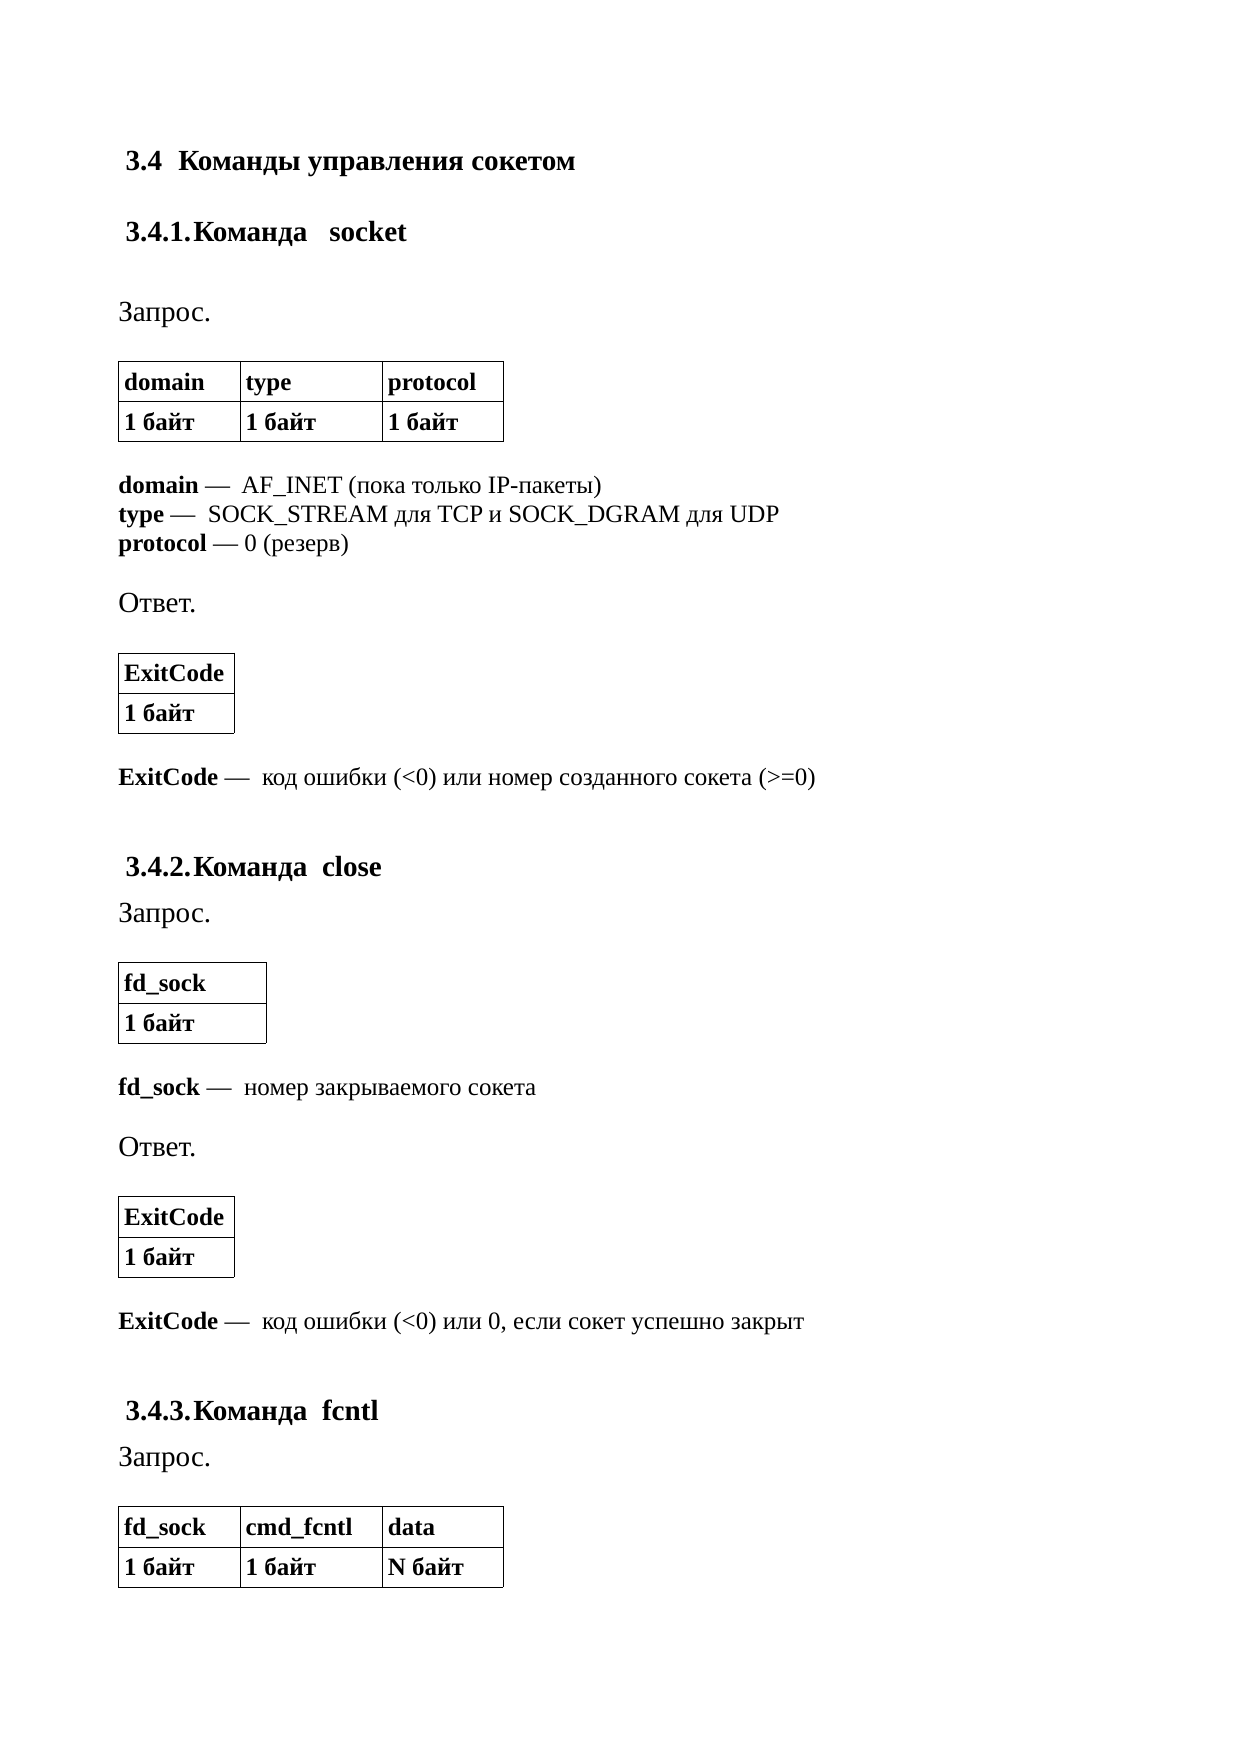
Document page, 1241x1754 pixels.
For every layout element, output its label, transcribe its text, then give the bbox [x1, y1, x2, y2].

table_cell N байт [383, 1548, 503, 1587]
table_header fd_sock [119, 963, 266, 1003]
text Запрос. [118, 1439, 1122, 1473]
table_header ExitCode [119, 1197, 234, 1237]
table_cell 1 байт [119, 402, 240, 441]
table_header fd_sock [119, 1507, 240, 1547]
table_cell 1 байт [119, 1004, 266, 1043]
text Ответ. [118, 585, 1122, 619]
text Ответ. [118, 1129, 1122, 1163]
text Запрос. [118, 294, 1122, 327]
table_cell 1 байт [119, 1238, 234, 1277]
text ExitCode — код ошибки (<0) или 0, если сокет успешно закрыт [118, 1306, 1122, 1334]
subtitle Команда socket [118, 214, 1122, 248]
table_cell 1 байт [241, 1548, 382, 1587]
text fd_sock — номер закрываемого сокета [118, 1072, 1122, 1101]
text protocol — 0 (резерв) [118, 528, 1122, 557]
table_header type [241, 362, 382, 401]
subtitle Команды управления сокетом [118, 143, 1122, 177]
table_header protocol [383, 362, 503, 401]
subtitle Команда fcntl [118, 1393, 1122, 1427]
subtitle Команда close [118, 849, 1122, 883]
table_header cmd_fcntl [241, 1507, 382, 1547]
text Запрос. [118, 895, 1122, 929]
table_cell 1 байт [383, 402, 503, 441]
text domain — AF_INET (пока только IP-пакеты) [118, 470, 1122, 499]
table_header ExitCode [119, 654, 234, 693]
table_cell 1 байт [241, 402, 382, 441]
table_header domain [119, 362, 240, 401]
table_cell 1 байт [119, 1548, 240, 1587]
text type — SOCK_STREAM для TCP и SOCK_DGRAM для UDP [118, 499, 1122, 528]
text ExitCode — код ошибки (<0) или номер созданного сокета (>=0) [118, 762, 1122, 791]
table_header data [383, 1507, 503, 1547]
table_cell 1 байт [119, 694, 234, 733]
